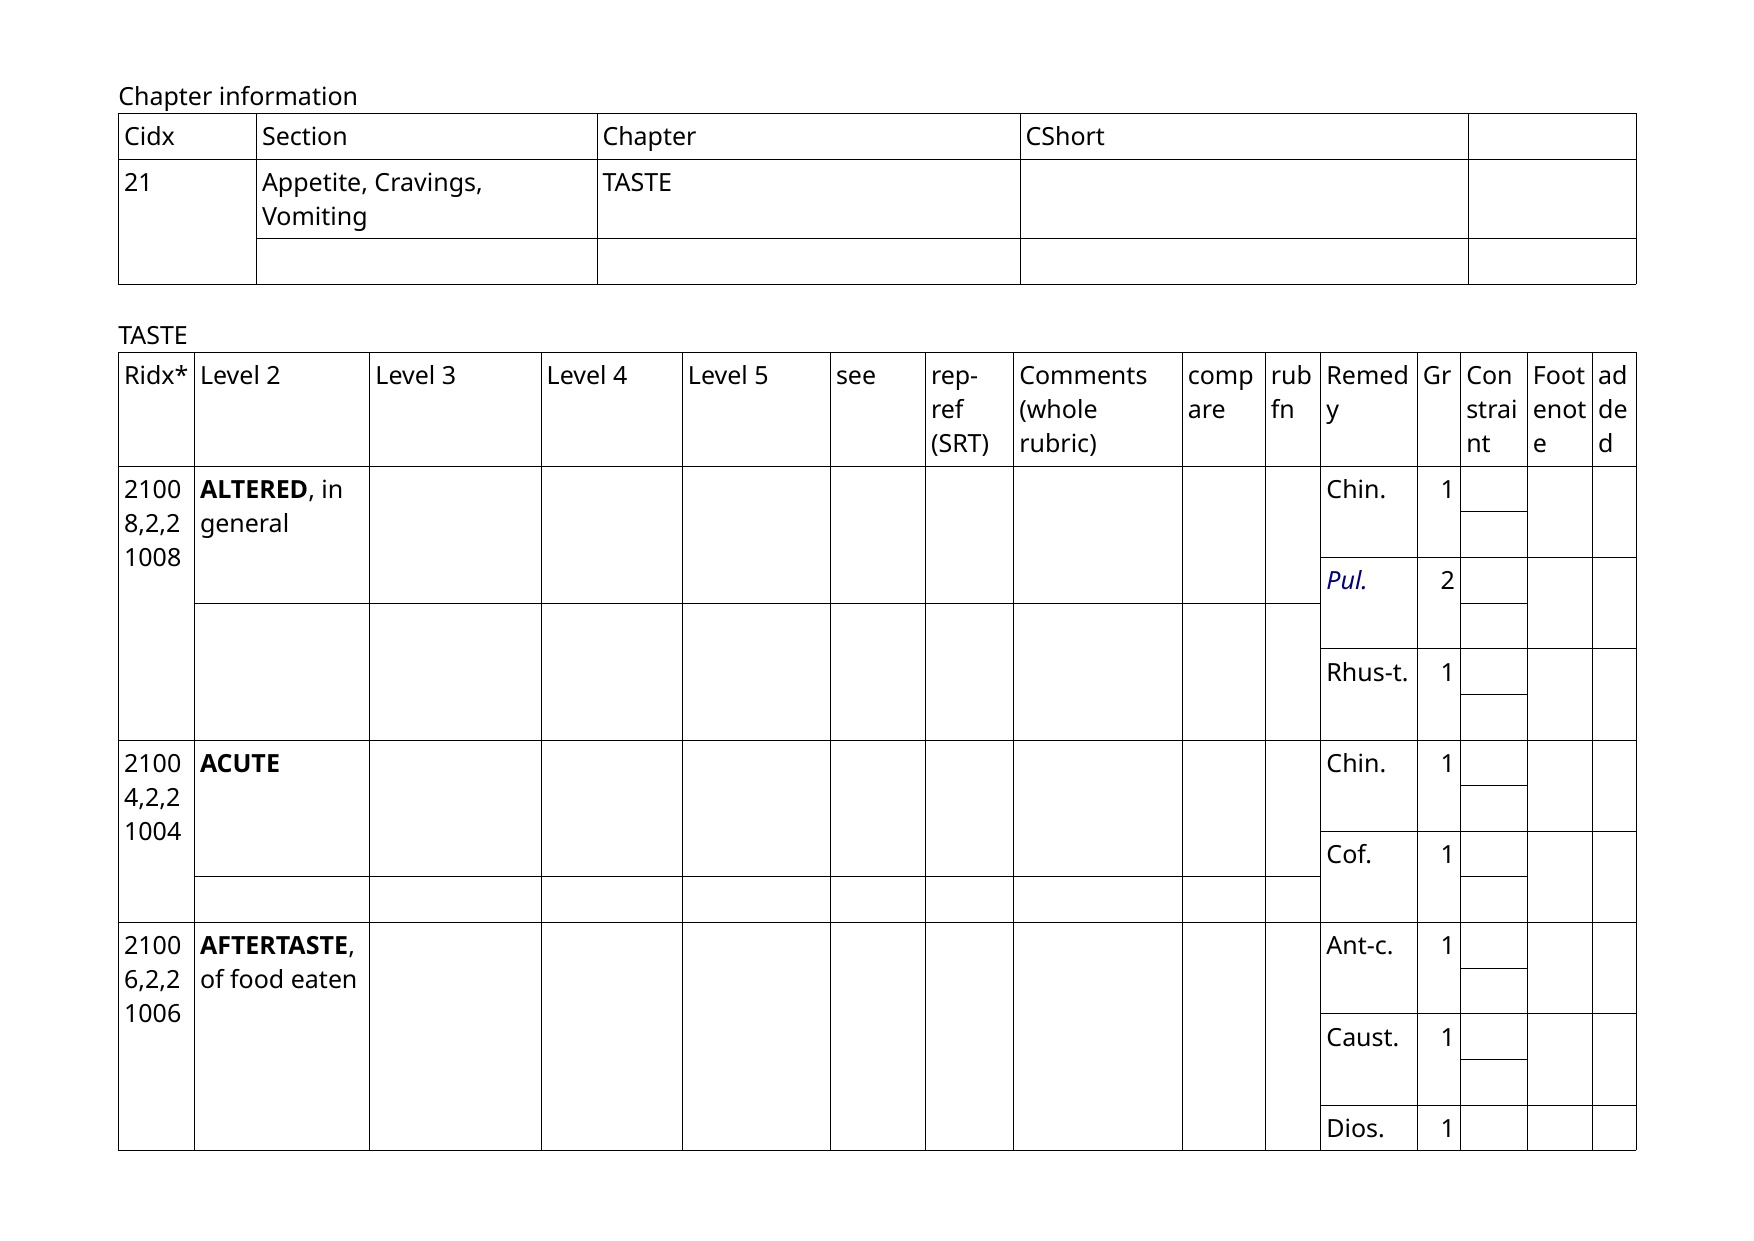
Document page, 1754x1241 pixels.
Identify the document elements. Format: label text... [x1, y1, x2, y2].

table_header Cidx [119, 114, 256, 158]
table_cell [1593, 832, 1636, 922]
table_header CShort [1021, 114, 1468, 158]
table_cell [1528, 1106, 1592, 1150]
table_cell [370, 604, 541, 739]
table_cell [1528, 558, 1592, 648]
table_cell [542, 877, 682, 922]
table_cell [683, 741, 830, 876]
table_header Level 4 [542, 353, 682, 466]
table_header Gr [1418, 353, 1460, 466]
table_cell [1014, 877, 1182, 922]
table_cell [926, 467, 1013, 603]
table_cell [1183, 741, 1265, 876]
table_header Ridx* [119, 353, 194, 466]
table_cell [542, 923, 682, 1150]
table_cell 1 [1418, 1014, 1460, 1104]
table_cell 1 [1418, 1106, 1460, 1150]
table_cell [370, 467, 541, 603]
table_cell [1461, 741, 1527, 785]
table_cell [370, 923, 541, 1150]
table_cell [831, 923, 925, 1150]
table_cell Ant-c. [1321, 923, 1417, 1013]
table_header Remedy [1321, 353, 1417, 466]
table_header rep-ref (SRT) [926, 353, 1013, 466]
table_cell Cof. [1321, 832, 1417, 922]
table_cell altered, in general [195, 467, 369, 603]
table_cell [683, 923, 830, 1150]
table_cell [1266, 877, 1320, 922]
table_cell [831, 467, 925, 603]
table_cell [1183, 467, 1265, 603]
table_cell [195, 604, 369, 739]
table_cell 21004,2,21004 [119, 741, 194, 922]
table_header Chapter [598, 114, 1020, 158]
table_cell [542, 741, 682, 876]
table_cell [1461, 1106, 1527, 1150]
table_cell [1461, 923, 1527, 968]
table_cell [598, 239, 1020, 284]
table_cell 2 [1418, 558, 1460, 648]
table_cell [542, 467, 682, 603]
table_cell [926, 604, 1013, 739]
table_cell [1593, 467, 1636, 557]
table_header Level 3 [370, 353, 541, 466]
table_cell [831, 877, 925, 922]
table_cell [1461, 649, 1527, 694]
table_header Level 2 [195, 353, 369, 466]
table_cell [1461, 832, 1527, 876]
table_header Section [257, 114, 597, 158]
table_cell [683, 877, 830, 922]
table_cell 1 [1418, 923, 1460, 1013]
table_header Footenote [1528, 353, 1592, 466]
table_cell 1 [1418, 832, 1460, 922]
text Chapter information [118, 79, 1636, 113]
table_header [1469, 114, 1636, 158]
table_cell [1461, 558, 1527, 603]
table_cell [1266, 741, 1320, 876]
table_cell [1183, 923, 1265, 1150]
table_cell [1266, 604, 1320, 739]
table_cell [831, 604, 925, 739]
table_cell [1593, 649, 1636, 739]
table_cell 21006,2,21006 [119, 923, 194, 1150]
table_cell 21 [119, 160, 256, 284]
table_header Comments (whole rubric) [1014, 353, 1182, 466]
table_cell [1021, 239, 1468, 284]
table_header Level 5 [683, 353, 830, 466]
table_cell [1014, 604, 1182, 739]
table_cell [1266, 467, 1320, 603]
table_cell [1461, 1014, 1527, 1059]
table_cell 21008,2,21008 [119, 467, 194, 739]
table_cell [1461, 604, 1527, 648]
table_cell [1183, 877, 1265, 922]
table_cell Pul. [1321, 558, 1417, 648]
table_cell aftertaste, of food eaten [195, 923, 369, 1150]
table_header added [1593, 353, 1636, 466]
table_cell [1461, 969, 1527, 1013]
table_cell [1528, 649, 1592, 739]
table_cell [1593, 923, 1636, 1013]
table_header compare [1183, 353, 1265, 466]
table_cell [926, 877, 1013, 922]
table_cell [1593, 1014, 1636, 1104]
table_cell Dios. [1321, 1106, 1417, 1150]
table_cell [1593, 741, 1636, 831]
table_cell [1528, 832, 1592, 922]
table_cell Appetite, Cravings, Vomiting [257, 160, 597, 238]
table_cell [926, 923, 1013, 1150]
table_cell [683, 467, 830, 603]
table_cell [1021, 160, 1468, 238]
table_header Constraint [1461, 353, 1527, 466]
table_cell [1528, 923, 1592, 1013]
table_cell 1 [1418, 741, 1460, 831]
table_cell acute [195, 741, 369, 876]
table_cell [683, 604, 830, 739]
table_cell [257, 239, 597, 284]
table_cell [1461, 786, 1527, 831]
table_cell 1 [1418, 467, 1460, 557]
table_header rub fn [1266, 353, 1320, 466]
table_header see [831, 353, 925, 466]
table_cell [1528, 741, 1592, 831]
table_cell [1469, 160, 1636, 238]
table_cell [1266, 923, 1320, 1150]
table_cell [195, 877, 369, 922]
table_cell Chin. [1321, 741, 1417, 831]
table_cell Chin. [1321, 467, 1417, 557]
table_cell [1014, 467, 1182, 603]
table_cell [542, 604, 682, 739]
table_cell [1528, 1014, 1592, 1104]
table_cell 1 [1418, 649, 1460, 739]
table_cell [370, 877, 541, 922]
table_cell [370, 741, 541, 876]
table_cell [1593, 1106, 1636, 1150]
table_cell [1461, 695, 1527, 739]
table_cell [1461, 877, 1527, 922]
table_cell TASTE [598, 160, 1020, 238]
table_cell [1014, 741, 1182, 876]
text TASTE [118, 318, 1636, 352]
table_cell [926, 741, 1013, 876]
table_cell [1183, 604, 1265, 739]
table_cell [1469, 239, 1636, 284]
table_cell [1461, 467, 1527, 511]
table_cell Rhus-t. [1321, 649, 1417, 739]
table_cell [1461, 1060, 1527, 1104]
table_cell [1593, 558, 1636, 648]
table_cell [1461, 512, 1527, 557]
table_cell Caust. [1321, 1014, 1417, 1104]
table_cell [1014, 923, 1182, 1150]
table_cell [1528, 467, 1592, 557]
table_cell [831, 741, 925, 876]
